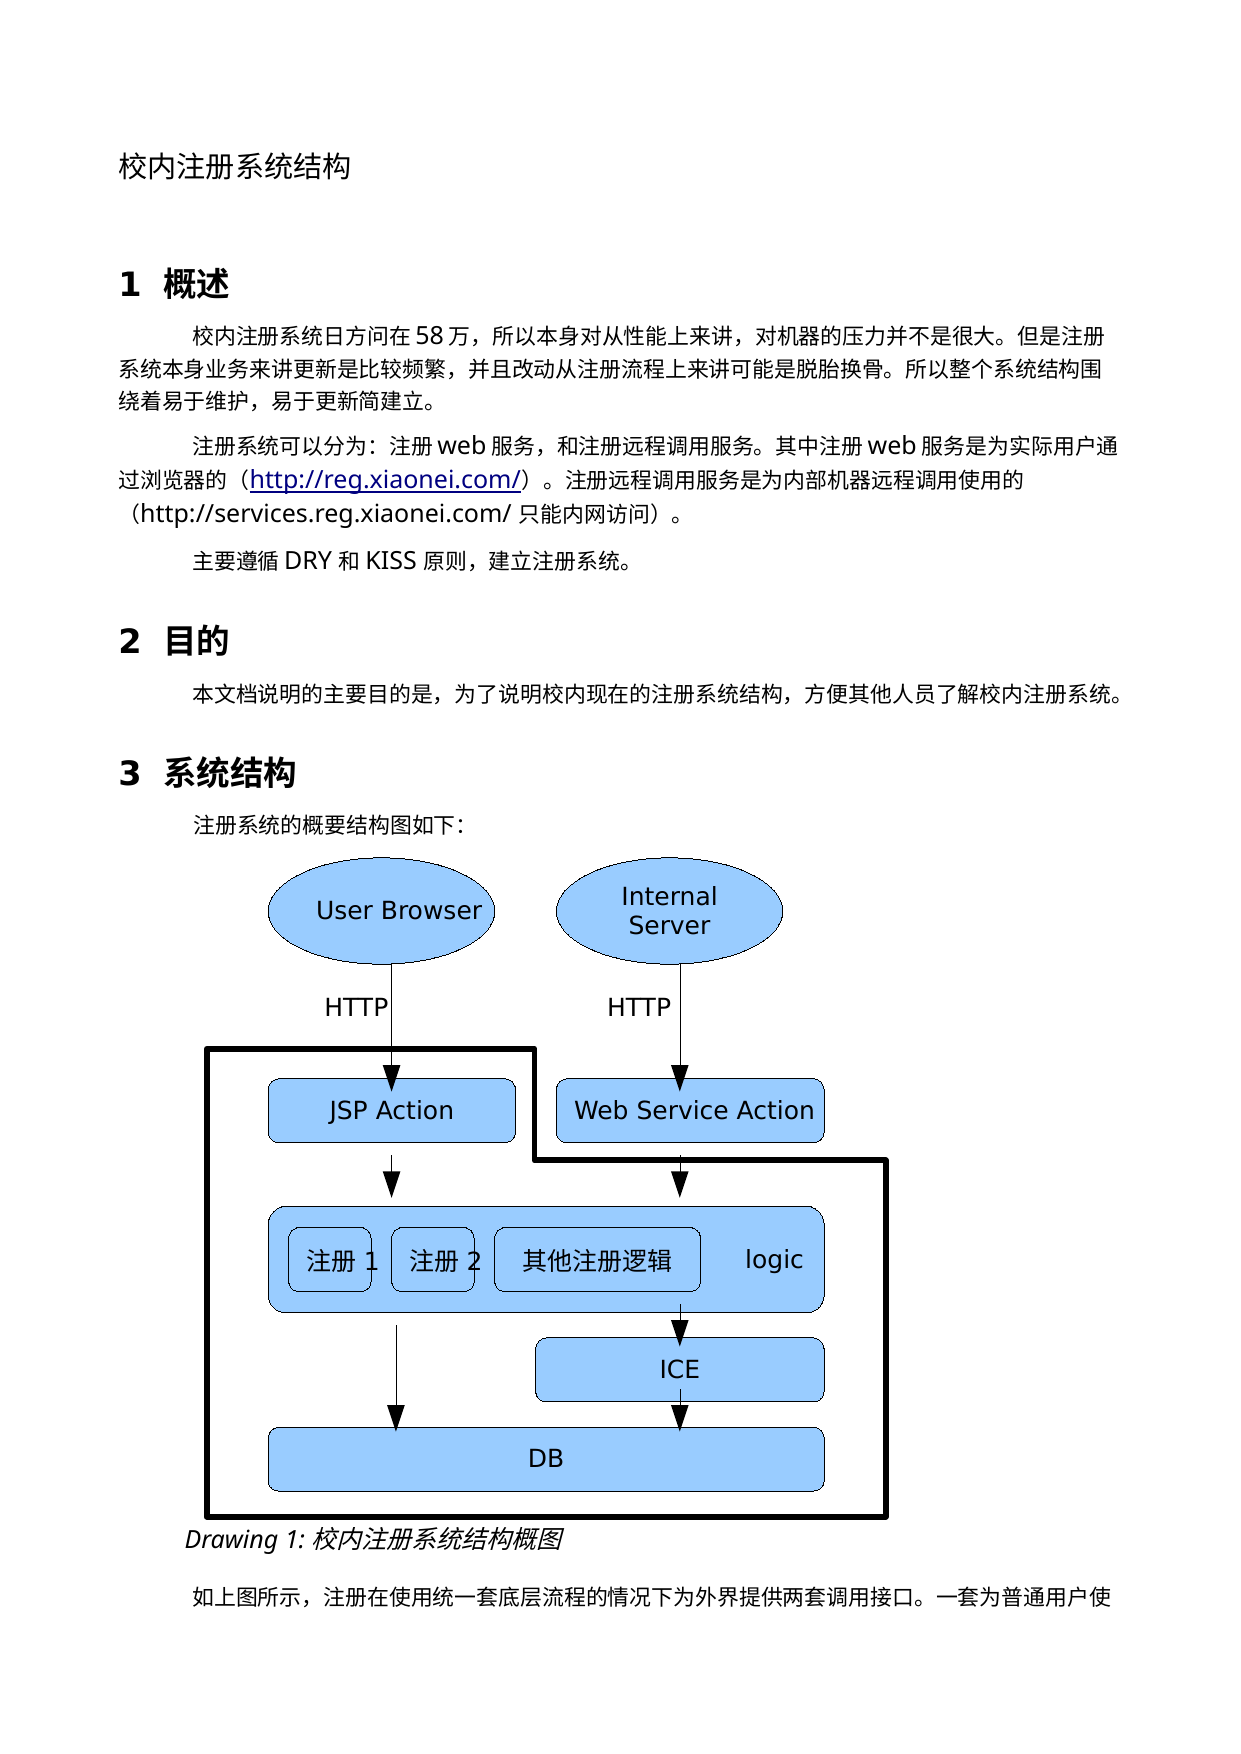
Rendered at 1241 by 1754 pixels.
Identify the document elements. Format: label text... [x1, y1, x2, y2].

text 主要遵循DRY 和 KISS 原则，建立注册系统。 [118, 543, 1122, 577]
text 如上图所示，注册在使用统一套底层流程的情况下为外界提供两套调用接口。一套为普通用户使 [118, 852, 1122, 1613]
subtitle 目的 [118, 614, 1122, 663]
subtitle 概述 [118, 257, 1122, 306]
text 注册系统可以分为：注册web服务，和注册远程调用服务。其中注册web服务是为实际用户通过浏览器的（http://reg.xiaonei.com/）。注册远程调用服务是为内部机器远程调用使用的（http://services.reg.xiaonei.com/ 只能内网访问）。 [118, 428, 1122, 530]
text Drawing 1: 校内注册系统结构概图 [184, 870, 1025, 1556]
list 注册系统的概要结构图如下： [156, 808, 1122, 839]
subtitle 校内注册系统结构 [118, 143, 1122, 185]
text 本文档说明的主要目的是，为了说明校内现在的注册系统结构，方便其他人员了解校内注册系统。 [118, 675, 1122, 709]
text 校内注册系统日方问在58万，所以本身对从性能上来讲，对机器的压力并不是很大。但是注册系统本身业务来讲更新是比较频繁，并且改动从注册流程上来讲可能是脱胎换骨。所以整个系统结构围绕着易于维护，易于更新简建立。 [118, 318, 1122, 415]
subtitle 系统结构 [118, 747, 1122, 795]
